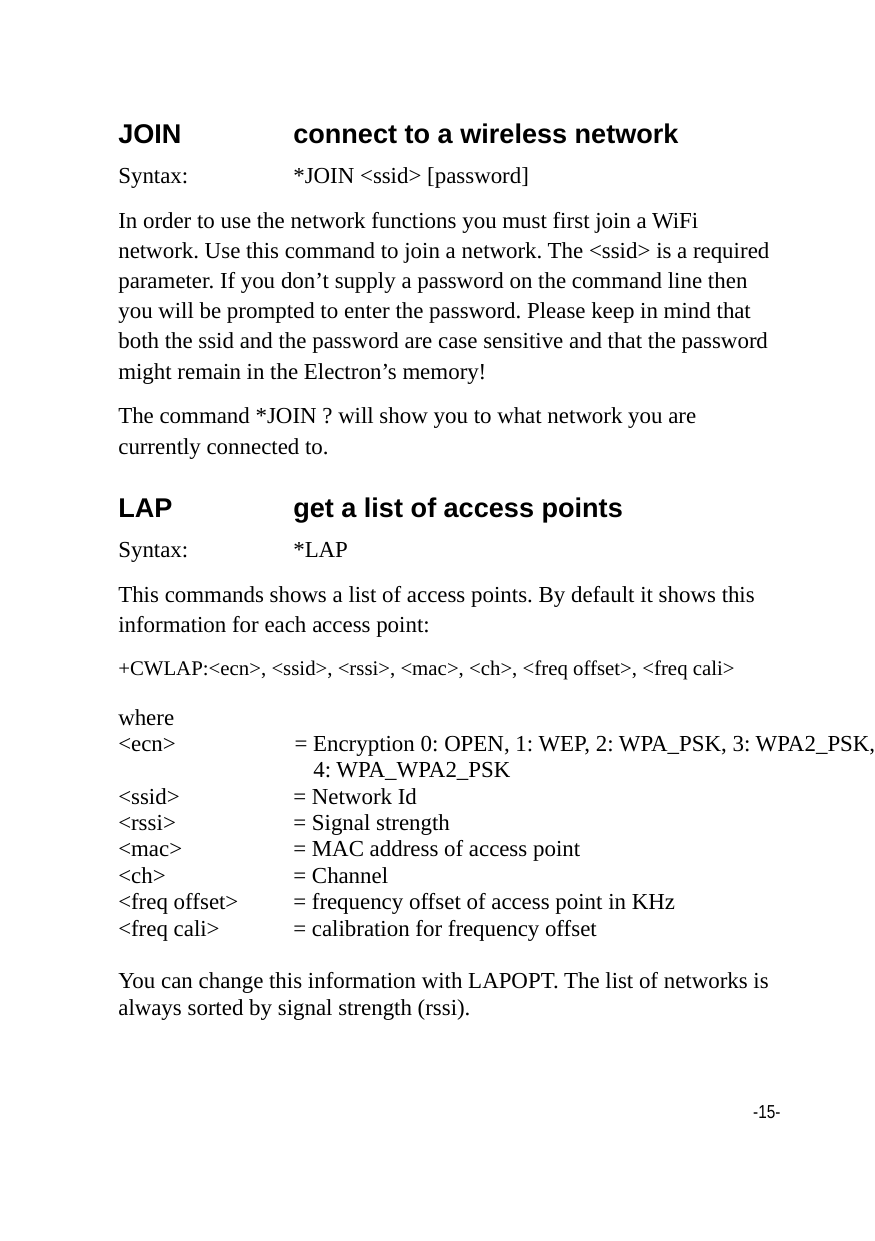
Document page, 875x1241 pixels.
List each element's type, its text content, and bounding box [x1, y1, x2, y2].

text In order to use the network functions you must first join a WiFi network. Use this command to join a network. The <ssid> is a required parameter. If you don’t supply a password on the command line then you will be prompted to enter the password. Please keep in mind that both the ssid and the password are case sensitive and that the password might remain in the Electron’s memory! [118, 207, 780, 384]
text This commands shows a list of access points. By default it shows this information for each access point: [118, 581, 780, 637]
text You can change this information with LAPOPT. The list of networks is always sorted by signal strength (rssi). [118, 967, 780, 1020]
subtitle LAP get a list of access points [118, 492, 780, 523]
text <rssi> = Signal strength [118, 809, 780, 836]
text <mac> = MAC address of access point [118, 836, 780, 862]
text <ch> = Channel [118, 862, 780, 888]
text Syntax: *LAP [118, 536, 780, 562]
subtitle JOIN connect to a wireless network [118, 118, 780, 149]
text <freq offset> = frequency offset of access point in KHz [118, 888, 780, 914]
text <ssid> = Network Id [118, 783, 780, 809]
text <ecn> = Encryption 0: OPEN, 1: WEP, 2: WPA_PSK, 3: WPA2_PSK, 4: WPA_WPA2_PSK [118, 730, 874, 783]
text <freq cali> = calibration for frequency offset [118, 914, 780, 941]
text +CWLAP:<ecn>, <ssid>, <rssi>, <mac>, <ch>, <freq offset>, <freq cali> [118, 656, 780, 680]
text where [118, 704, 780, 730]
text Syntax: *JOIN <ssid> [password] [118, 162, 780, 188]
text The command *JOIN ? will show you to what network you are currently connected to. [118, 402, 780, 459]
